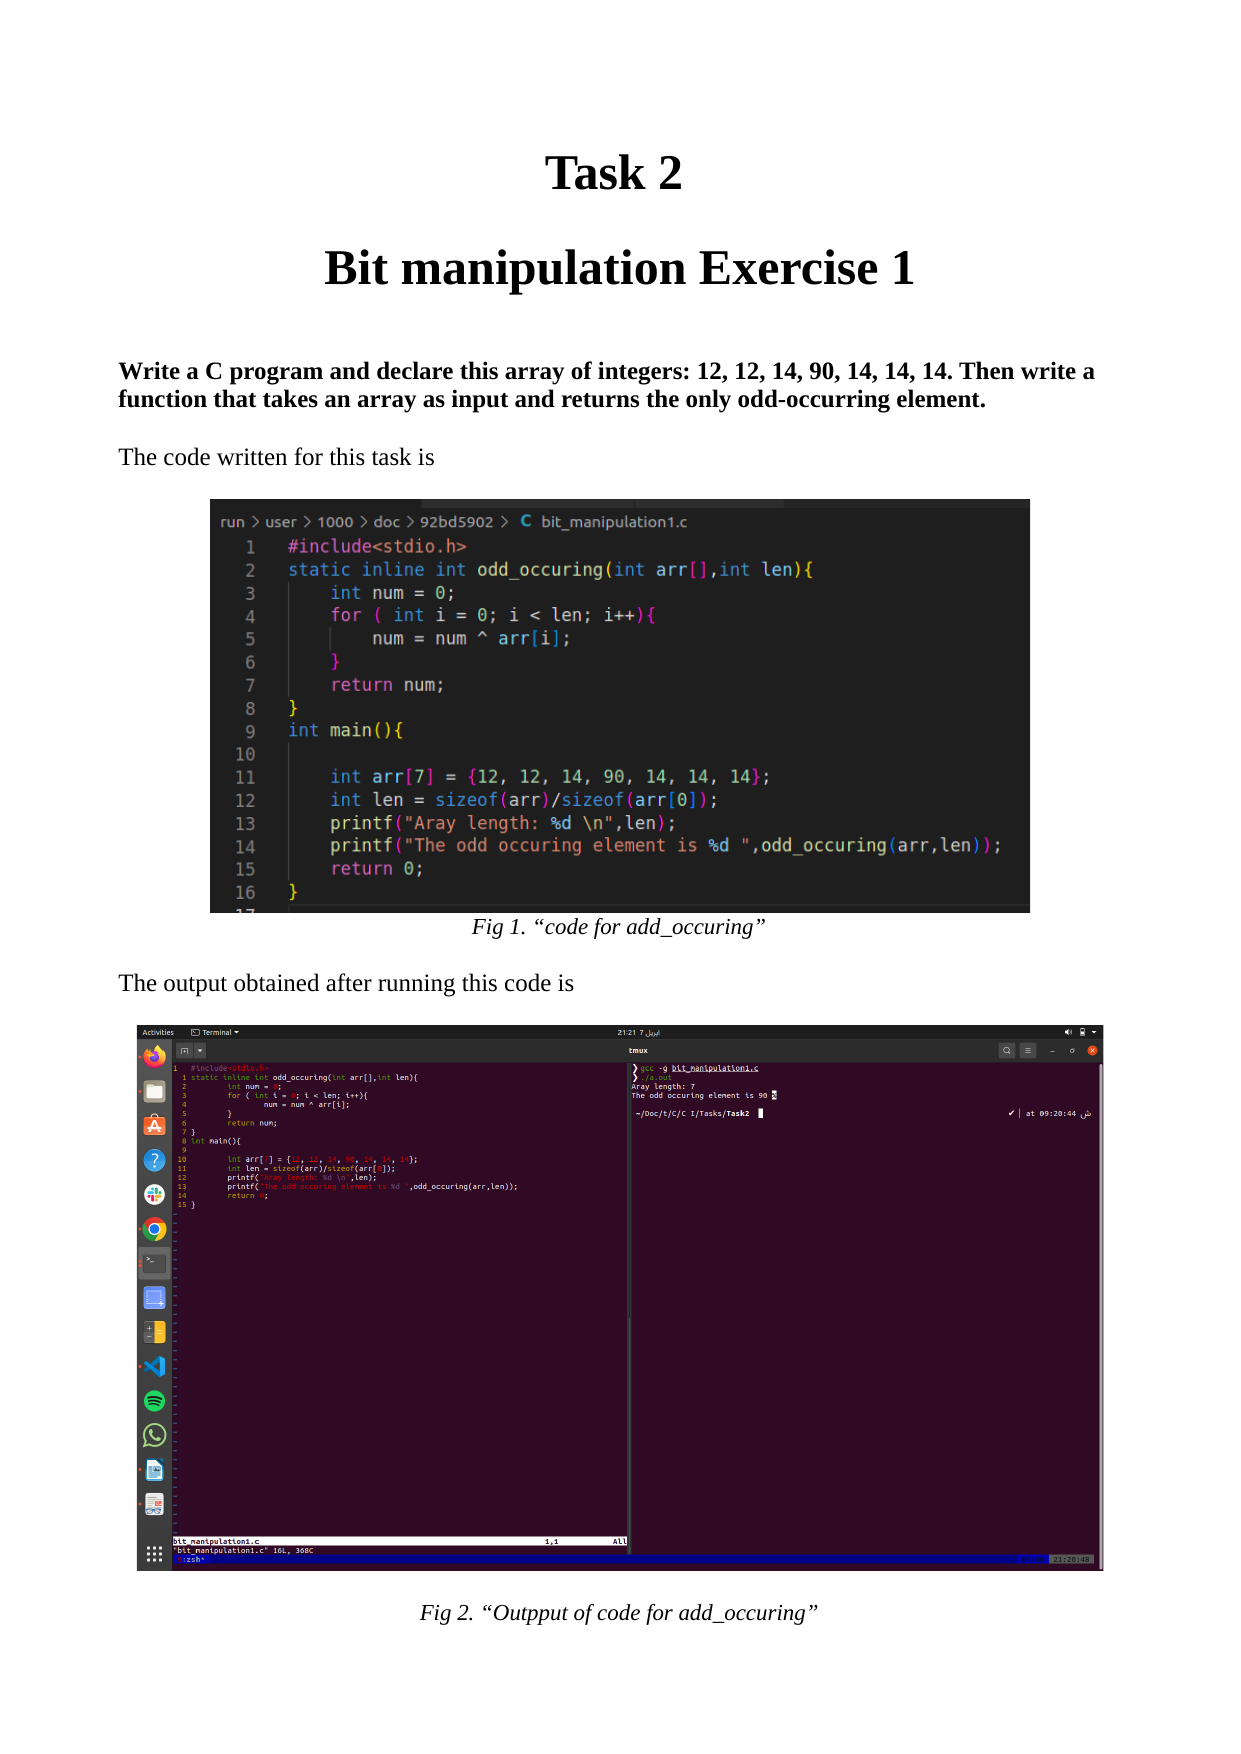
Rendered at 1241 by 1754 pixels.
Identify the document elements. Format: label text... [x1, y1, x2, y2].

text The code written for this task is [118, 442, 1122, 471]
text Write a C program and declare this array of integers: 12, 12, 14, 90, 14, 14, 14. Then write a function that takes an array as input and returns the only odd-occurring element. [118, 356, 1122, 413]
text Fig 2. “Outpput of code for add_occuring” [118, 1599, 1122, 1626]
subtitle Task 2 [118, 143, 1122, 201]
text Fig 1. “code for add_occuring” [118, 499, 1122, 939]
text The output obtained after running this code is [118, 968, 1122, 997]
subtitle Bit manipulation Exercise 1 [118, 238, 1122, 296]
picture [136, 1025, 1104, 1571]
picture [210, 499, 1031, 913]
